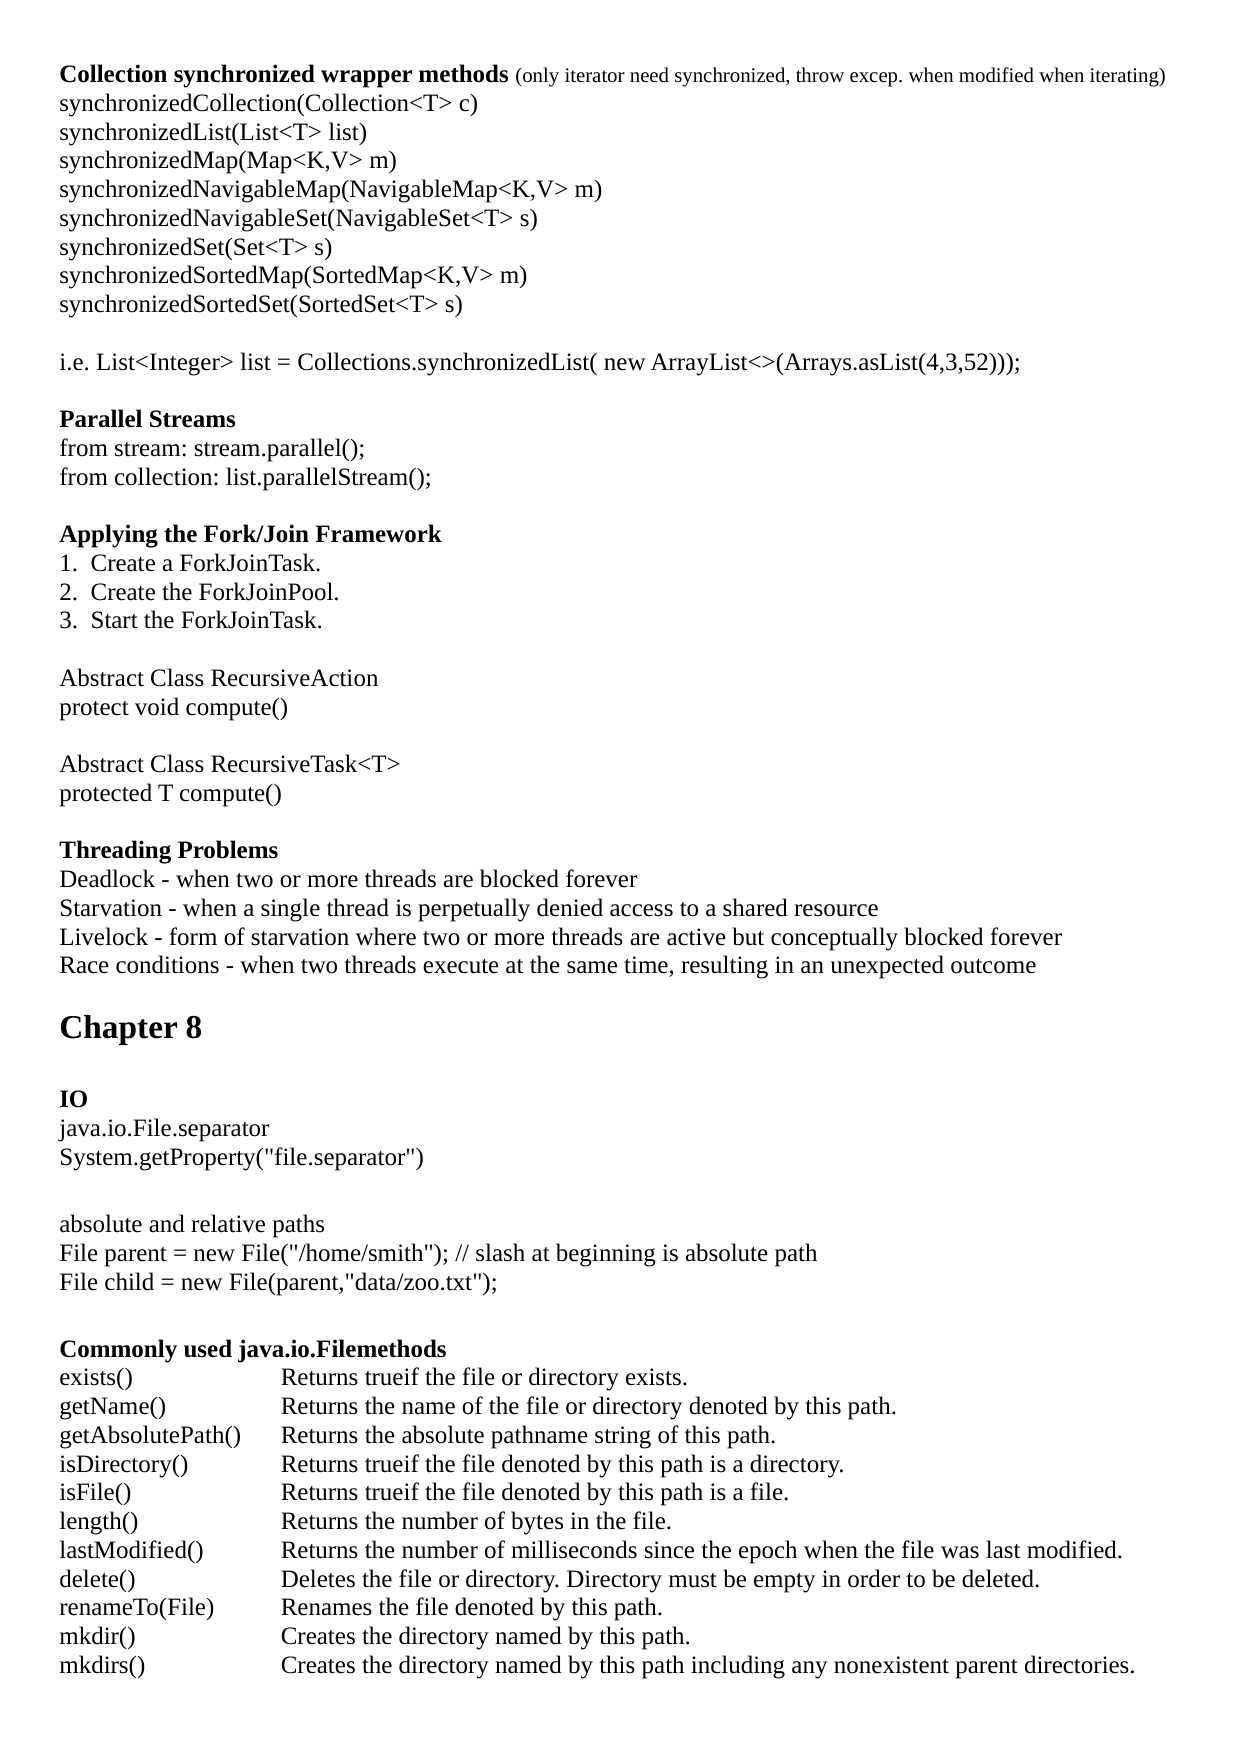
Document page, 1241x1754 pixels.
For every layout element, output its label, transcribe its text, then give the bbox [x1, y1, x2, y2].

text synchronizedSet(Set<T> s) [59, 232, 1181, 260]
text System.getProperty("file.separator") [59, 1142, 1181, 1171]
text 3. Start the ForkJoinTask. [59, 605, 1181, 634]
text getAbsolutePath() Returns the absolute pathname string of this path. [59, 1420, 1181, 1449]
text exists() Returns trueif the file or directory exists. [59, 1362, 1181, 1391]
text File parent = new File("/home/smith"); // slash at beginning is absolute path [59, 1238, 1181, 1267]
text length() Returns the number of bytes in the file. [59, 1506, 1181, 1535]
text mkdir() Creates the directory named by this path. [59, 1621, 1181, 1650]
text isDirectory() Returns trueif the file denoted by this path is a directory. [59, 1449, 1181, 1477]
text protect void compute() [59, 692, 1181, 720]
text from collection: list.parallelStream(); [59, 462, 1181, 490]
text protected T compute() [59, 778, 1181, 807]
text Parallel Streams [59, 404, 1181, 433]
text Livelock - form of starvation where two or more threads are active but conceptually blocked forever [59, 922, 1181, 950]
text from stream: stream.parallel(); [59, 433, 1181, 462]
text Commonly used java.io.Filemethods [59, 1334, 1181, 1362]
text Race conditions - when two threads execute at the same time, resulting in an unexpected outcome [59, 950, 1181, 979]
text Deadlock - when two or more threads are blocked forever [59, 864, 1181, 893]
text synchronizedCollection(Collection<T> c) [59, 88, 1181, 117]
text absolute and relative paths [59, 1209, 1181, 1238]
text Abstract Class RecursiveAction [59, 663, 1181, 692]
text java.io.File.separator [59, 1113, 1181, 1142]
text Threading Problems [59, 835, 1181, 864]
text synchronizedNavigableMap(NavigableMap<K,V> m) [59, 174, 1181, 203]
text 1. Create a ForkJoinTask. [59, 548, 1181, 577]
text Chapter 8 [59, 1008, 1181, 1046]
text File child = new File(parent,"data/zoo.txt"); [59, 1267, 1181, 1295]
text mkdirs() Creates the directory named by this path including any nonexistent parent directories. [59, 1650, 1181, 1679]
text delete() Deletes the file or directory. Directory must be empty in order to be deleted. [59, 1564, 1181, 1592]
text Collection synchronized wrapper methods (only iterator need synchronized, throw excep. when modified when iterating) [59, 59, 1181, 88]
text Starvation - when a single thread is perpetually denied access to a shared resource [59, 893, 1181, 922]
text synchronizedSortedMap(SortedMap<K,V> m) [59, 260, 1181, 289]
text synchronizedNavigableSet(NavigableSet<T> s) [59, 203, 1181, 232]
text Applying the Fork/Join Framework [59, 519, 1181, 548]
text synchronizedList(List<T> list) [59, 117, 1181, 145]
text getName() Returns the name of the file or directory denoted by this path. [59, 1391, 1181, 1420]
text synchronizedSortedSet(SortedSet<T> s) [59, 289, 1181, 318]
text isFile() Returns trueif the file denoted by this path is a file. [59, 1477, 1181, 1506]
text IO [59, 1084, 1181, 1113]
text i.e. List<Integer> list = Collections.synchronizedList( new ArrayList<>(Arrays.asList(4,3,52))); [59, 347, 1181, 375]
text synchronizedMap(Map<K,V> m) [59, 145, 1181, 174]
text lastModified() Returns the number of milliseconds since the epoch when the file was last modified. [59, 1535, 1181, 1564]
text Abstract Class RecursiveTask<T> [59, 749, 1181, 778]
text 2. Create the ForkJoinPool. [59, 577, 1181, 605]
text renameTo(File) Renames the file denoted by this path. [59, 1592, 1181, 1621]
